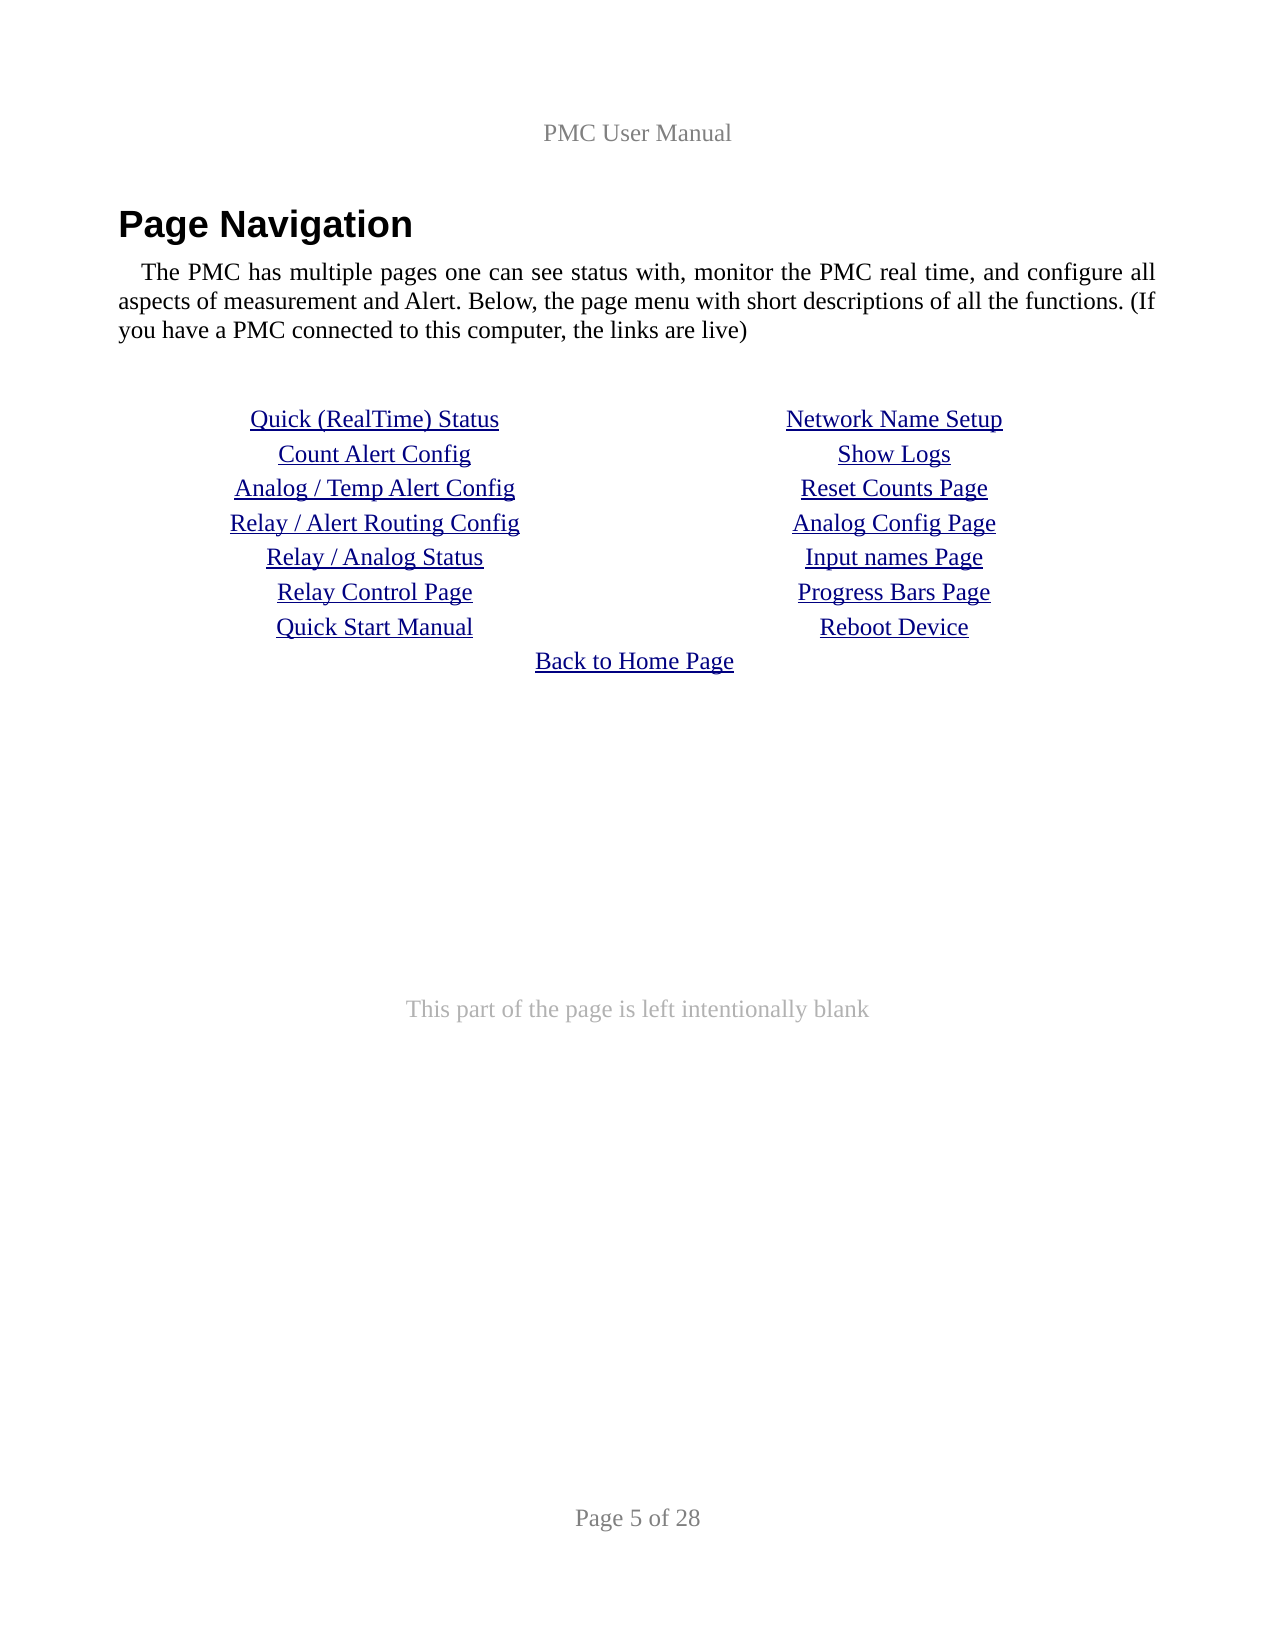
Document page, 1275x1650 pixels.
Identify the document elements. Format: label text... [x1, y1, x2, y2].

subtitle Page Navigation [118, 201, 1157, 245]
table_cell Quick Start Manual [118, 609, 637, 643]
table_header Quick (RealTime) Status [118, 401, 637, 436]
table_cell Reset Counts Page [638, 470, 1157, 505]
table_cell Relay / Alert Routing Config [118, 505, 637, 539]
table_cell Show Logs [638, 436, 1157, 470]
table_header Network Name Setup [638, 401, 1157, 436]
table_cell Back to Home Page [118, 643, 1157, 678]
table_cell Input names Page [638, 540, 1157, 574]
table_cell Analog Config Page [638, 505, 1157, 539]
table_cell Progress Bars Page [638, 574, 1157, 609]
table_cell Analog / Temp Alert Config [118, 470, 637, 505]
table_cell Relay / Analog Status [118, 540, 637, 574]
table_cell Count Alert Config [118, 436, 637, 470]
table_cell Reboot Device [638, 609, 1157, 643]
text This part of the page is left intentionally blank [118, 994, 1157, 1023]
text The PMC has multiple pages one can see status with, monitor the PMC real time, and configure all aspects of measurement and Alert. Below, the page menu with short descriptions of all the functions. (If you have a PMC connected to this computer, the links are live) [118, 257, 1157, 344]
table_cell Relay Control Page [118, 574, 637, 609]
